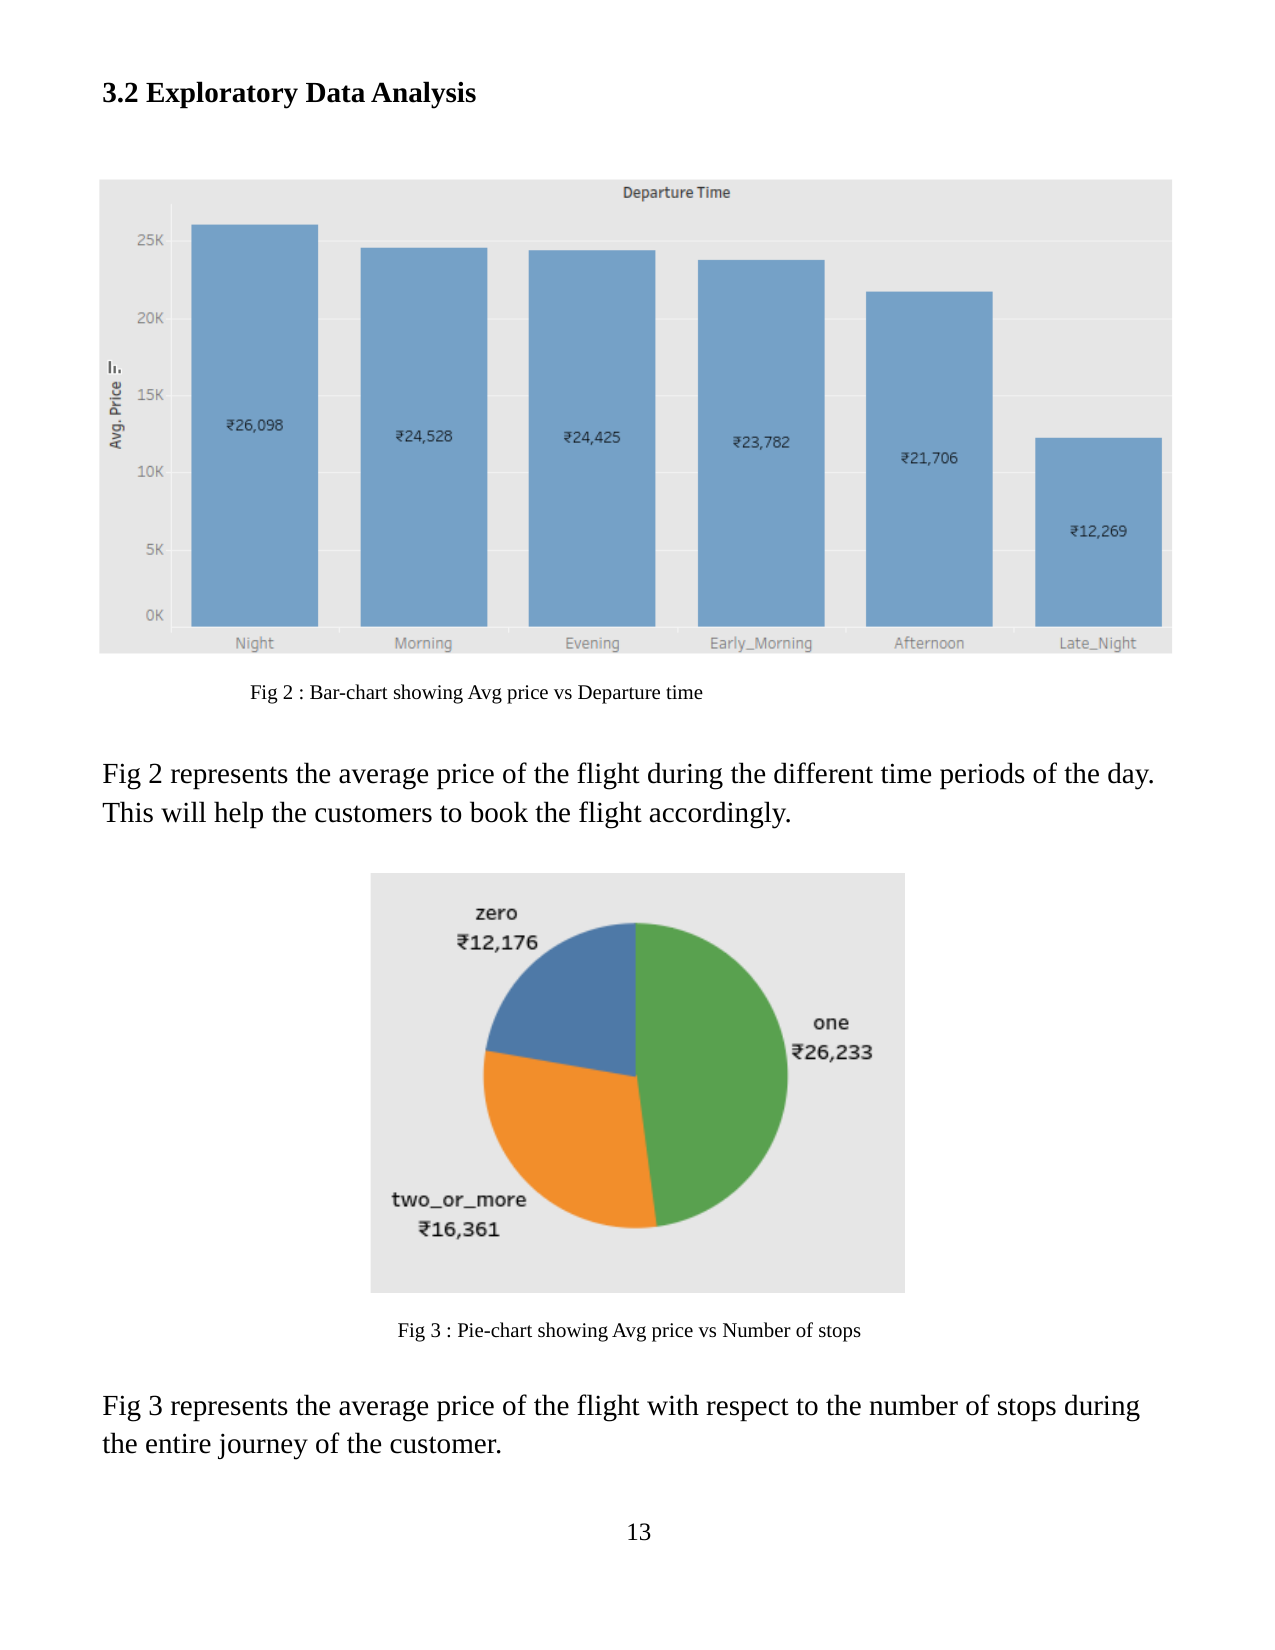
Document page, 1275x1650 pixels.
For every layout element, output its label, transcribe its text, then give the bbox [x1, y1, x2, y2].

text Fig 3 : Pie-chart showing Avg price vs Number of stops [102, 1317, 1175, 1342]
text Fig 3 represents the average price of the flight with respect to the number of stops during the entire journey of the customer. [102, 1388, 1175, 1460]
text 3.2 Exploratory Data Analysis [102, 75, 1175, 108]
text Fig 2 represents the average price of the flight during the different time periods of the day. This will help the customers to book the flight accordingly. [102, 756, 1175, 828]
picture [370, 873, 905, 1293]
text Fig 2 : Bar-chart showing Avg price vs Departure time [102, 597, 1175, 704]
picture [99, 176, 1173, 656]
